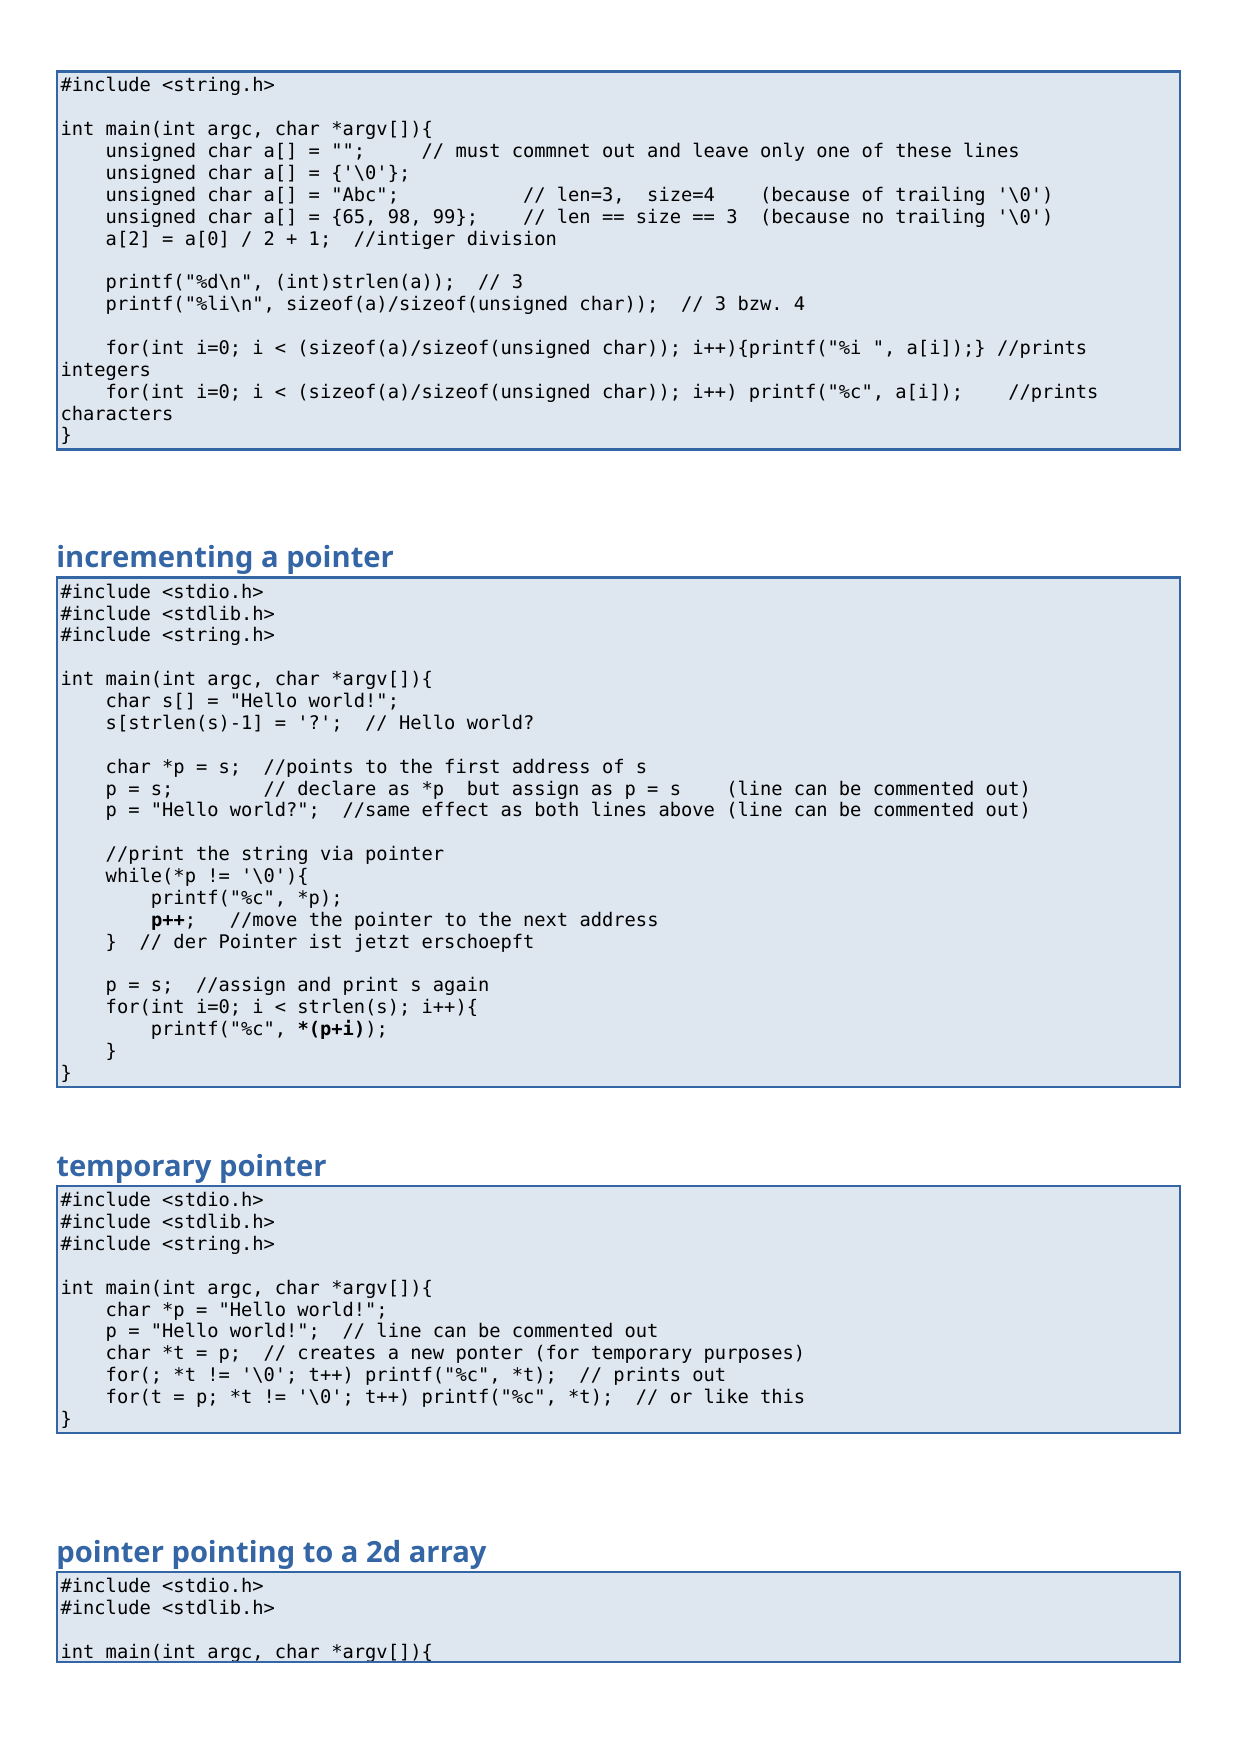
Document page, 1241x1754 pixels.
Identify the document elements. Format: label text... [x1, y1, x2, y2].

text printf("%c", *p); [58, 883, 1179, 904]
title pointer pointing to a 2d array [56, 1531, 1181, 1571]
text int main(int argc, char *argv[]){ [58, 1273, 1179, 1294]
text #include <stdlib.h> [58, 1207, 1179, 1229]
text int main(int argc, char *argv[]){ [58, 114, 1179, 136]
text //print the string via pointer [58, 839, 1179, 861]
text p = "Hello world!"; // line can be commented out [58, 1316, 1179, 1338]
text for(int i=0; i < (sizeof(a)/sizeof(unsigned char)); i++){printf("%i ", a[i]);} //prints integers [58, 333, 1179, 377]
text for(int i=0; i < strlen(s); i++){ [58, 992, 1179, 1014]
text int main(int argc, char *argv[]){ [58, 1637, 1179, 1661]
text unsigned char a[] = {'\0'}; [58, 158, 1179, 180]
text char s[] = "Hello world!"; [58, 686, 1179, 708]
text a[2] = a[0] / 2 + 1; //intiger division [58, 223, 1179, 245]
text p++; //move the pointer to the next address [58, 904, 1179, 926]
text #include <stdio.h> [58, 1187, 1179, 1207]
text while(*p != '\0'){ [58, 861, 1179, 883]
text p = "Hello world?"; //same effect as both lines above (line can be commented out) [58, 795, 1179, 817]
text unsigned char a[] = ""; // must commnet out and leave only one of these lines [58, 136, 1179, 158]
title temporary pointer [56, 1145, 1181, 1185]
text #include <stdlib.h> [58, 1593, 1179, 1615]
text printf("%c", *(p+i)); [58, 1014, 1179, 1036]
text printf("%li\n", sizeof(a)/sizeof(unsigned char)); // 3 bzw. 4 [58, 289, 1179, 311]
text char *p = s; //points to the first address of s [58, 751, 1179, 773]
text p = s; // declare as *p but assign as p = s (line can be commented out) [58, 773, 1179, 795]
text printf("%d\n", (int)strlen(a)); // 3 [58, 267, 1179, 289]
title incrementing a pointer [56, 537, 1181, 576]
text for(int i=0; i < (sizeof(a)/sizeof(unsigned char)); i++) printf("%c", a[i]); //prints characters [58, 377, 1179, 420]
text int main(int argc, char *argv[]){ [58, 664, 1179, 686]
text #include <stdio.h> [58, 579, 1179, 598]
text unsigned char a[] = "Abc"; // len=3, size=4 (because of trailing '\0') [58, 180, 1179, 202]
text #include <string.h> [58, 620, 1179, 642]
text unsigned char a[] = {65, 98, 99}; // len == size == 3 (because no trailing '\0') [58, 202, 1179, 223]
text char *p = "Hello world!"; [58, 1294, 1179, 1316]
text } // der Pointer ist jetzt erschoepft [58, 926, 1179, 948]
text s[strlen(s)-1] = '?'; // Hello world? [58, 708, 1179, 729]
text p = s; //assign and print s again [58, 970, 1179, 992]
text } [58, 1404, 1179, 1432]
text char *t = p; // creates a new ponter (for temporary purposes) [58, 1338, 1179, 1360]
text #include <string.h> [58, 1229, 1179, 1251]
text #include <stdlib.h> [58, 598, 1179, 620]
text } [58, 420, 1179, 448]
text for(; *t != '\0'; t++) printf("%c", *t); // prints out [58, 1360, 1179, 1382]
text for(t = p; *t != '\0'; t++) printf("%c", *t); // or like this [58, 1382, 1179, 1404]
text #include <stdio.h> [58, 1573, 1179, 1593]
text } [58, 1036, 1179, 1058]
text } [58, 1058, 1179, 1086]
text #include <string.h> [58, 73, 1179, 92]
